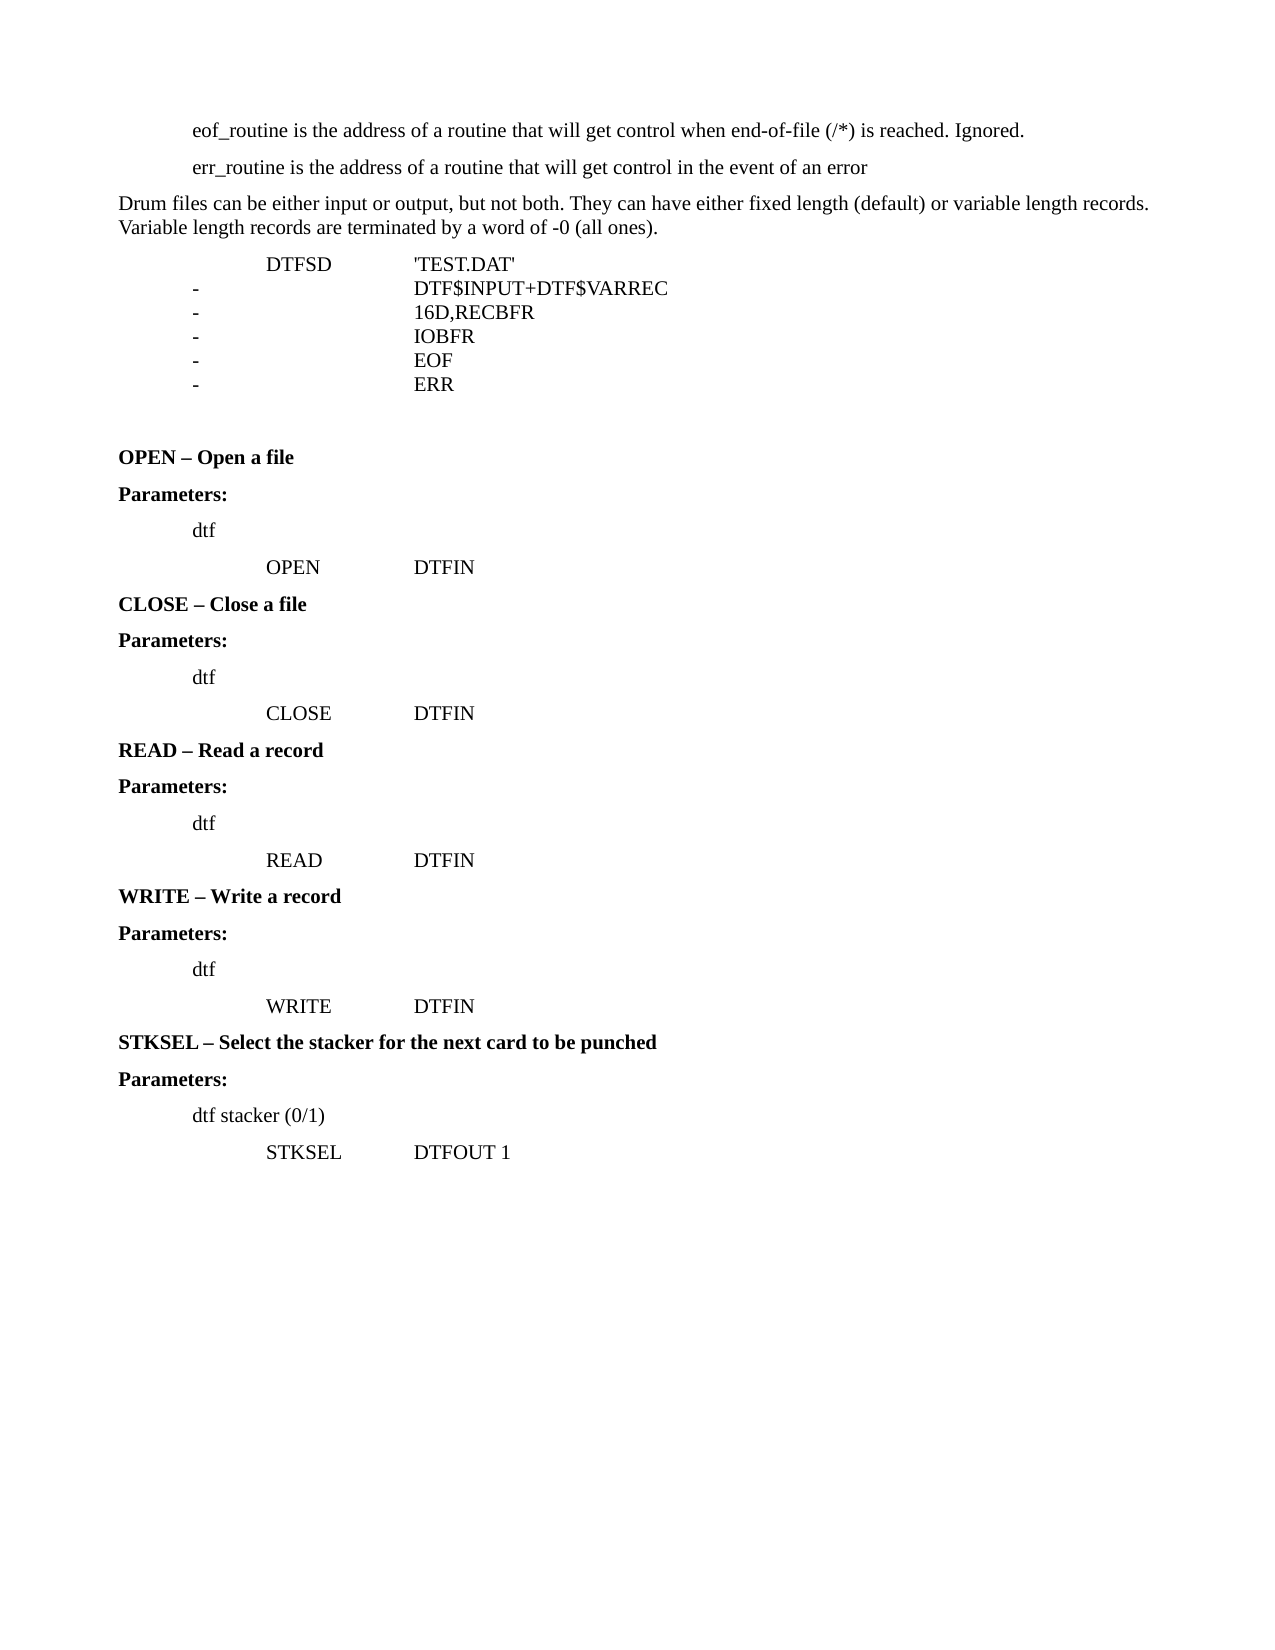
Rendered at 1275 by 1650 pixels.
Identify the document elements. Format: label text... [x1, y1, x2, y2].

text READ – Read a record [118, 738, 1157, 762]
text OPEN – Open a file [118, 445, 1157, 469]
text dtf [118, 957, 1157, 981]
text Parameters: [118, 1067, 1157, 1091]
text CLOSE – Close a file [118, 592, 1157, 616]
text READ DTFIN [118, 847, 1157, 872]
text WRITE DTFIN [118, 994, 1157, 1018]
text err_routine is the address of a routine that will get control in the event of an error [118, 155, 1157, 179]
text Parameters: [118, 628, 1157, 652]
text DTFSD 'TEST.DAT' - DTF$INPUT+DTF$VARREC - 16D,RECBFR - IOBFR - EOF - ERR [118, 252, 1157, 396]
text STKSEL DTFOUT 1 [118, 1140, 1157, 1164]
text Parameters: [118, 482, 1157, 506]
text dtf [118, 811, 1157, 835]
text Drum files can be either input or output, but not both. They can have either fixed length (default) or variable length records. Variable length records are terminated by a word of -0 (all ones). [118, 191, 1157, 239]
text WRITE – Write a record [118, 884, 1157, 908]
text eof_routine is the address of a routine that will get control when end-of-file (/*) is reached. Ignored. [118, 118, 1157, 142]
text dtf [118, 518, 1157, 542]
text CLOSE DTFIN [118, 701, 1157, 725]
text STKSEL – Select the stacker for the next card to be punched [118, 1030, 1157, 1054]
text Parameters: [118, 921, 1157, 945]
text OPEN DTFIN [118, 555, 1157, 579]
text Parameters: [118, 774, 1157, 798]
text dtf [118, 665, 1157, 689]
text dtf stacker (0/1) [118, 1103, 1157, 1127]
